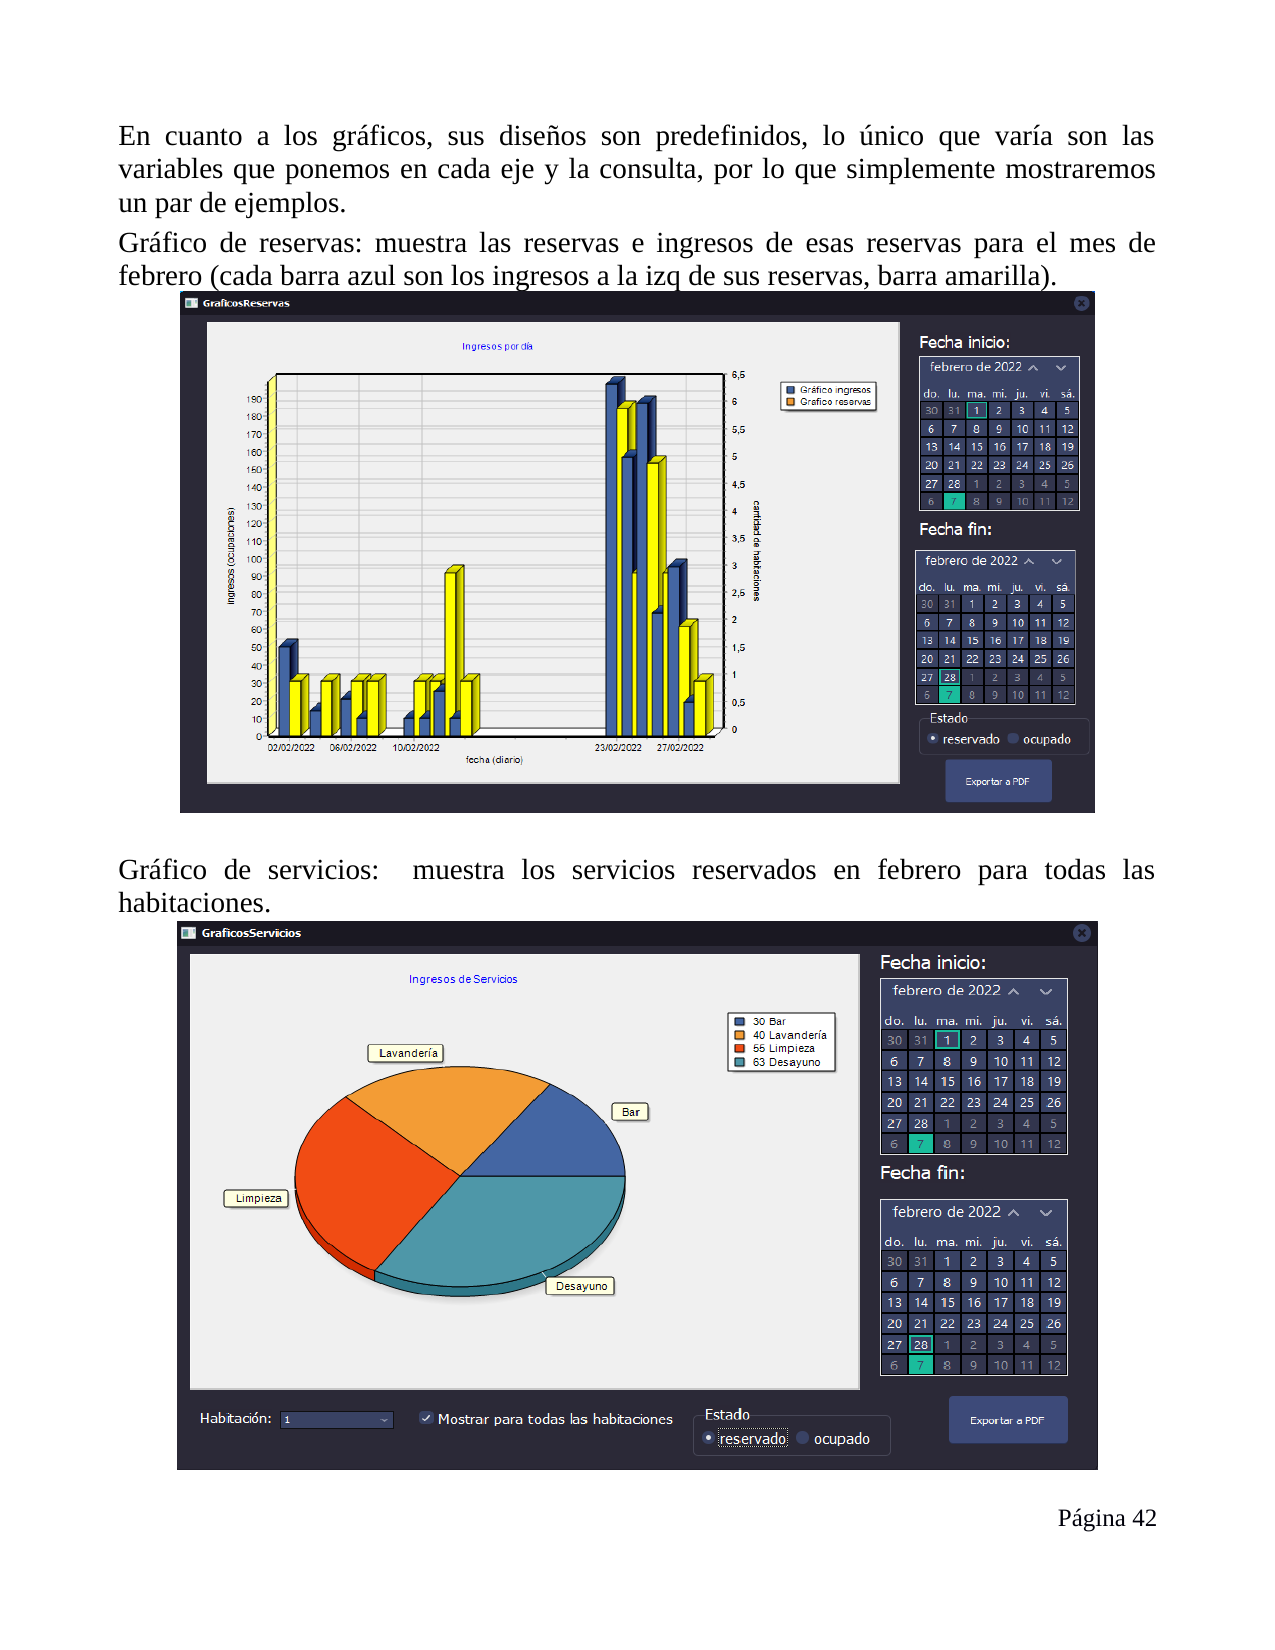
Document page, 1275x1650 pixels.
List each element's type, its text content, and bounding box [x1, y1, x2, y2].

text Gráfico de reservas: muestra las reservas e ingresos de esas reservas para el mes de febrero (cada barra azul son los ingresos a la izq de sus reservas, barra amarilla). [118, 225, 1157, 292]
text Gráfico de servicios: muestra los servicios reservados en febrero para todas las habitaciones. [118, 852, 1157, 919]
text En cuanto a los gráficos, sus diseños son predefinidos, lo único que varía son las variables que ponemos en cada eje y la consulta, por lo que simplemente mostraremos un par de ejemplos. [118, 118, 1157, 219]
picture [177, 921, 1098, 1470]
picture [180, 291, 1095, 813]
